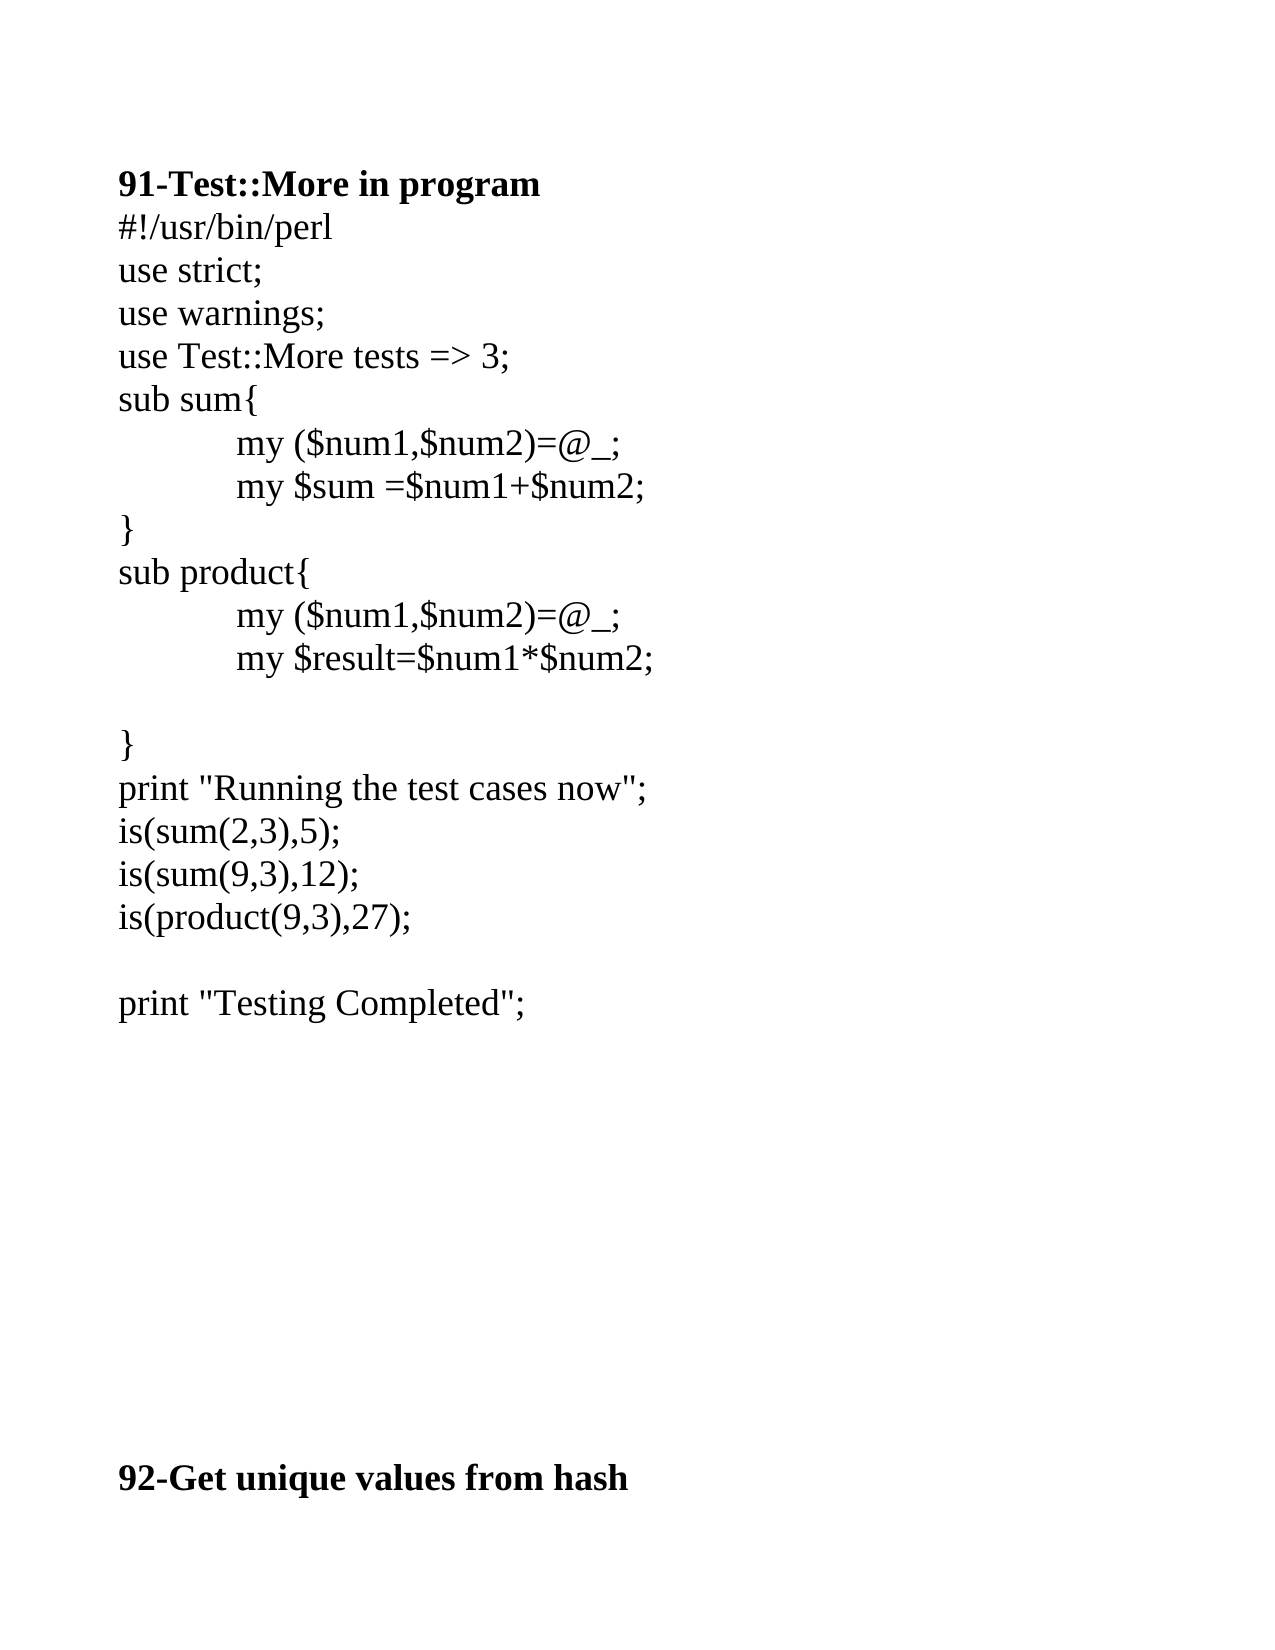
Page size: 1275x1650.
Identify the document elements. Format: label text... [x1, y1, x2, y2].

text is(sum(2,3),5); [118, 808, 1275, 851]
text print "Running the test cases now"; [118, 765, 1275, 808]
text is(sum(9,3),12); [118, 851, 1275, 894]
text sub product{ [118, 549, 1275, 592]
text my ($num1,$num2)=@_; [118, 420, 1275, 463]
text } [118, 506, 1275, 549]
text } [118, 722, 1275, 765]
text is(product(9,3),27); [118, 894, 1275, 937]
text my $sum =$num1+$num2; [118, 463, 1275, 506]
text use warnings; [118, 291, 1275, 334]
text print "Testing Completed"; [118, 981, 1275, 1024]
text my ($num1,$num2)=@_; [118, 592, 1275, 636]
text use Test::More tests => 3; [118, 334, 1275, 377]
text #!/usr/bin/perl [118, 204, 1275, 247]
text 91-Test::More in program [118, 161, 1275, 204]
text sub sum{ [118, 377, 1275, 420]
text my $result=$num1*$num2; [118, 636, 1275, 679]
text 92-Get unique values from hash [118, 1455, 1275, 1498]
text use strict; [118, 247, 1275, 291]
